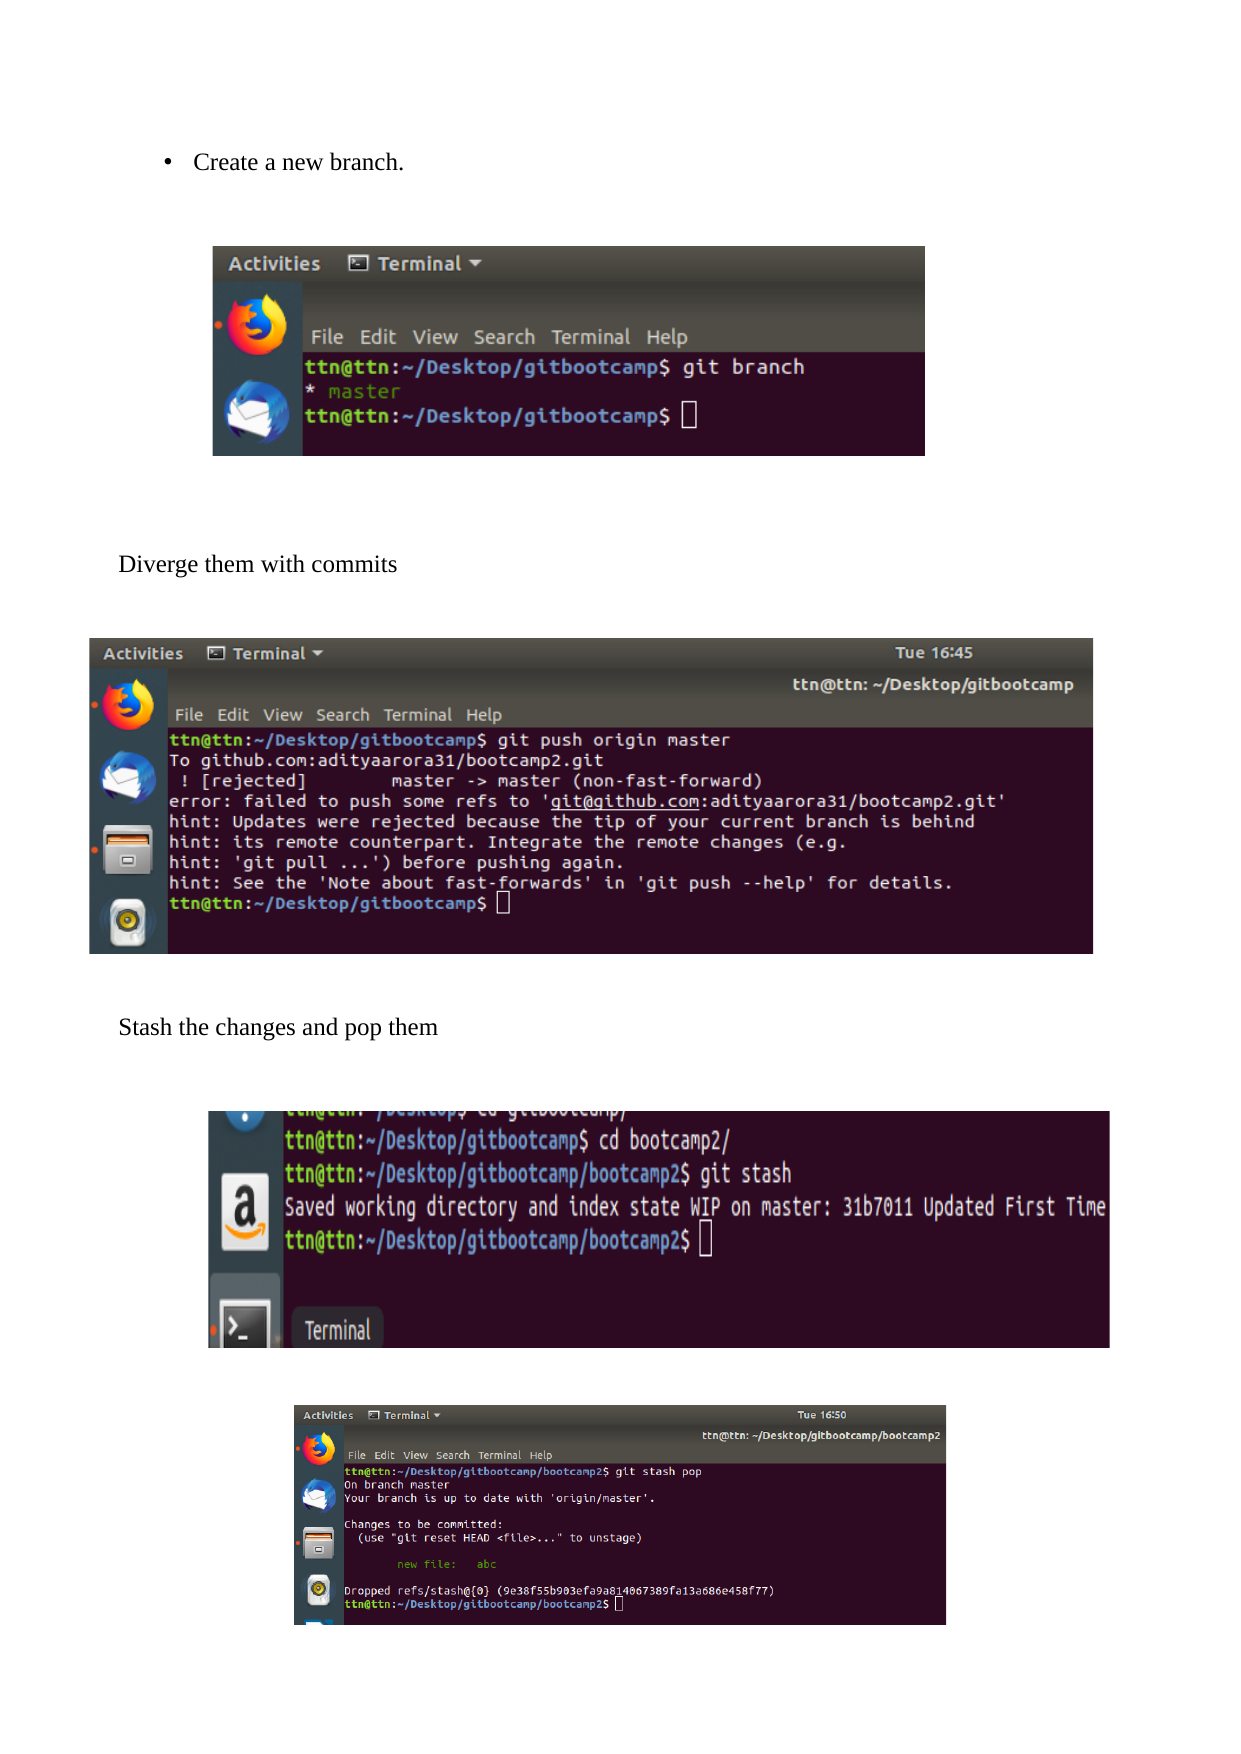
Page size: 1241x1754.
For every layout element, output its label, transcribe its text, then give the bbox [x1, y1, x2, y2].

picture [294, 1405, 947, 1625]
text Stash the changes and pop them [118, 1012, 1122, 1040]
list Create a new branch. [164, 147, 1122, 176]
text Diverge them with commits [118, 549, 1122, 578]
